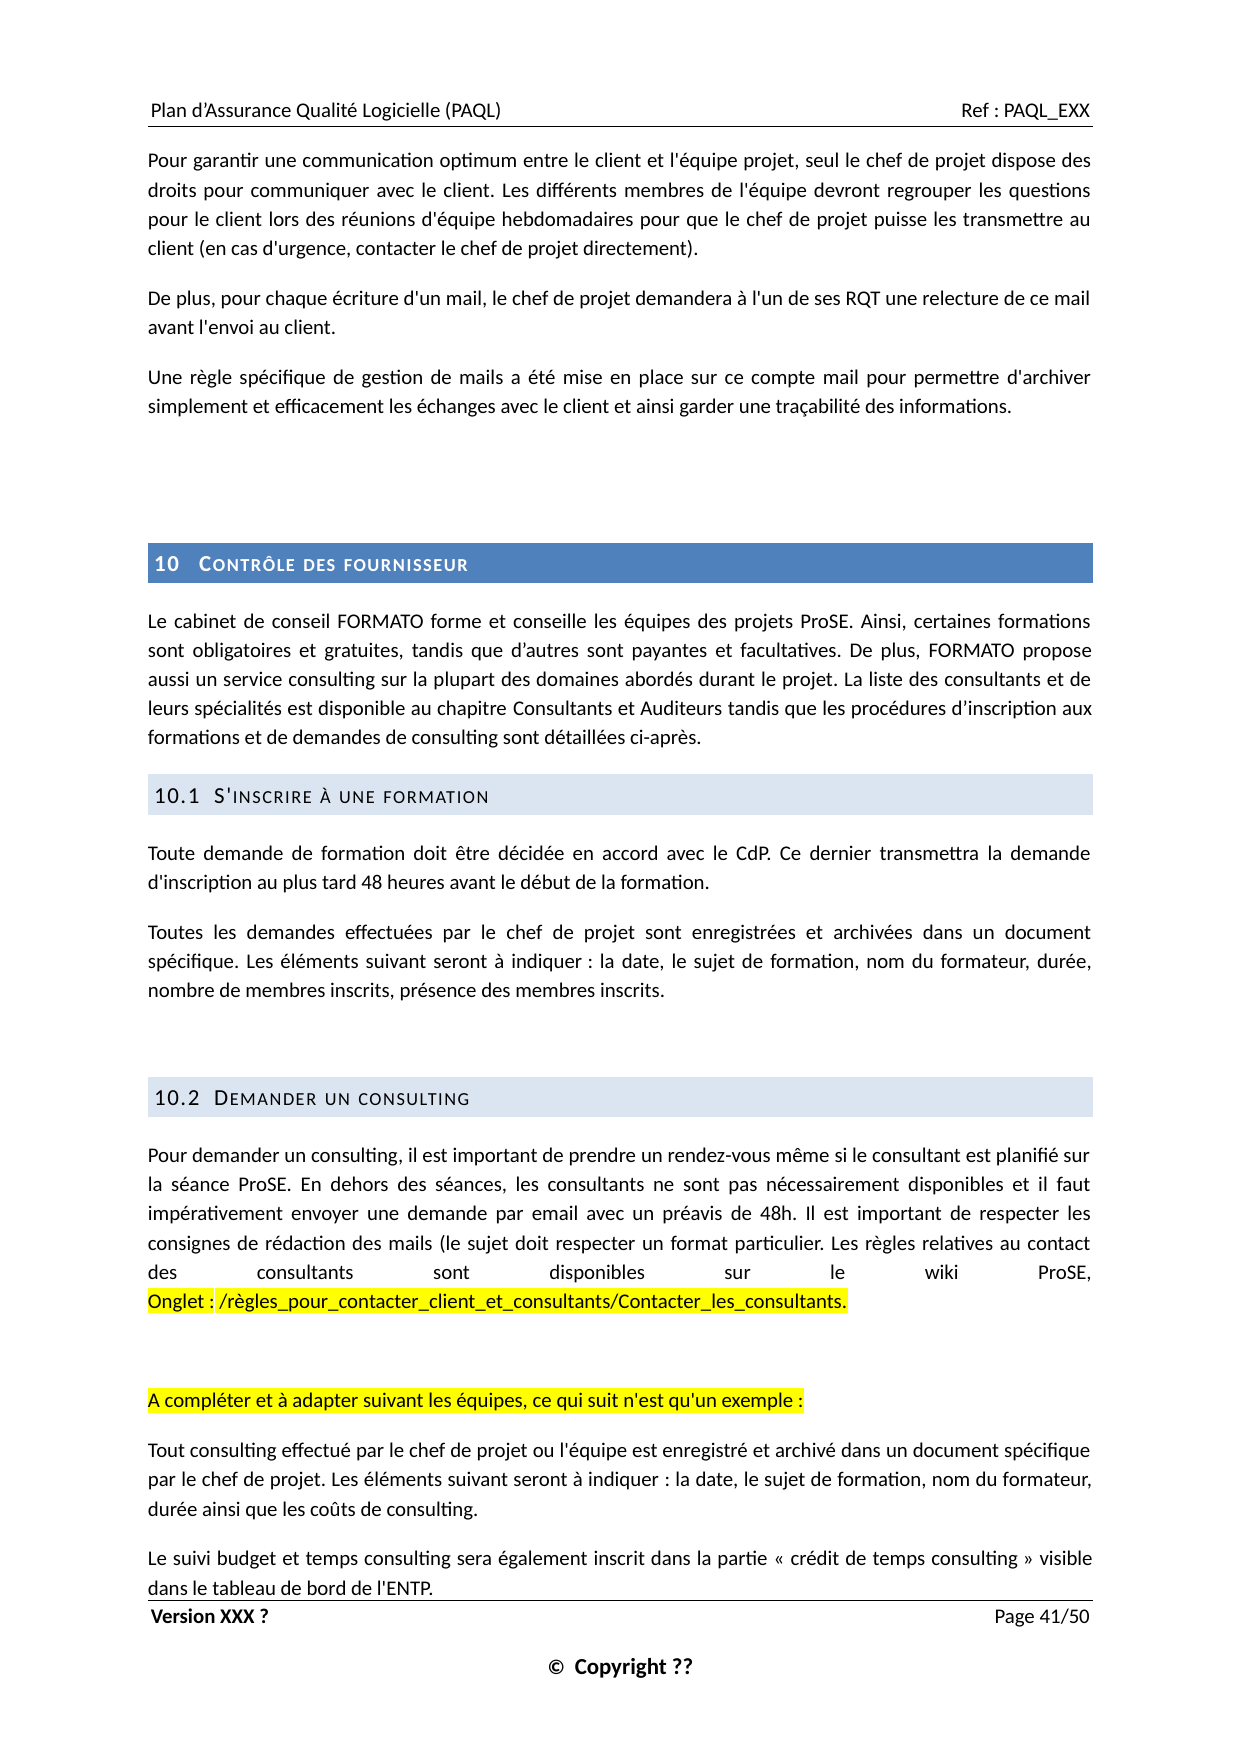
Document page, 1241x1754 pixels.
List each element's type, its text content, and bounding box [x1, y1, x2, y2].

text Une règle spécifique de gestion de mails a été mise en place sur ce compte mail pour permettre d'archiver simplement et efficacement les échanges avec le client et ainsi garder une traçabilité des informations. [148, 364, 1093, 418]
subtitle S'inscrire à une formation [154, 781, 1086, 809]
text Pour demander un consulting, il est important de prendre un rendez-vous même si le consultant est planifié sur la séance ProSE. En dehors des séances, les consultants ne sont pas nécessairement disponibles et il faut impérativement envoyer une demande par email avec un préavis de 48h. Il est important de respecter les consignes de rédaction des mails (le sujet doit respecter un format particulier. Les règles relatives au contact des consultants sont disponibles sur le wiki ProSE, Onglet : /règles_pour_contacter_client_et_consultants/Contacter_les_consultants. [148, 1142, 1093, 1313]
text Tout consulting effectué par le chef de projet ou l'équipe est enregistré et archivé dans un document spécifique par le chef de projet. Les éléments suivant seront à indiquer : la date, le sujet de formation, nom du formateur, durée ainsi que les coûts de consulting. [148, 1437, 1093, 1521]
subtitle Demander un consulting [154, 1083, 1086, 1111]
text Toutes les demandes effectuées par le chef de projet sont enregistrées et archivées dans un document spécifique. Les éléments suivant seront à indiquer : la date, le sujet de formation, nom du formateur, durée, nombre de membres inscrits, présence des membres inscrits. [148, 919, 1093, 1003]
subtitle Contrôle des fournisseur [154, 549, 1086, 577]
text Le suivi budget et temps consulting sera également inscrit dans la partie « crédit de temps consulting » visible dans le tableau de bord de l'ENTP. [148, 1546, 1093, 1600]
text Pour garantir une communication optimum entre le client et l'équipe projet, seul le chef de projet dispose des droits pour communiquer avec le client. Les différents membres de l'équipe devront regrouper les questions pour le client lors des réunions d'équipe hebdomadaires pour que le chef de projet puisse les transmettre au client (en cas d'urgence, contacter le chef de projet directement). [148, 148, 1093, 261]
text De plus, pour chaque écriture d'un mail, le chef de projet demandera à l'un de ses RQT une relecture de ce mail avant l'envoi au client. [148, 285, 1093, 339]
text Toute demande de formation doit être décidée en accord avec le CdP. Ce dernier transmettra la demande d'inscription au plus tard 48 heures avant le début de la formation. [148, 840, 1093, 894]
text Le cabinet de conseil FORMATO forme et conseille les équipes des projets ProSE. Ainsi, certaines formations sont obligatoires et gratuites, tandis que d’autres sont payantes et facultatives. De plus, FORMATO propose aussi un service consulting sur la plupart des domaines abordés durant le projet. La liste des consultants et de leurs spécialités est disponible au chapitre Consultants et Auditeurs tandis que les procédures d’inscription aux formations et de demandes de consulting sont détaillées ci-après. [148, 608, 1093, 750]
text A compléter et à adapter suivant les équipes, ce qui suit n'est qu'un exemple : [148, 1388, 1093, 1413]
